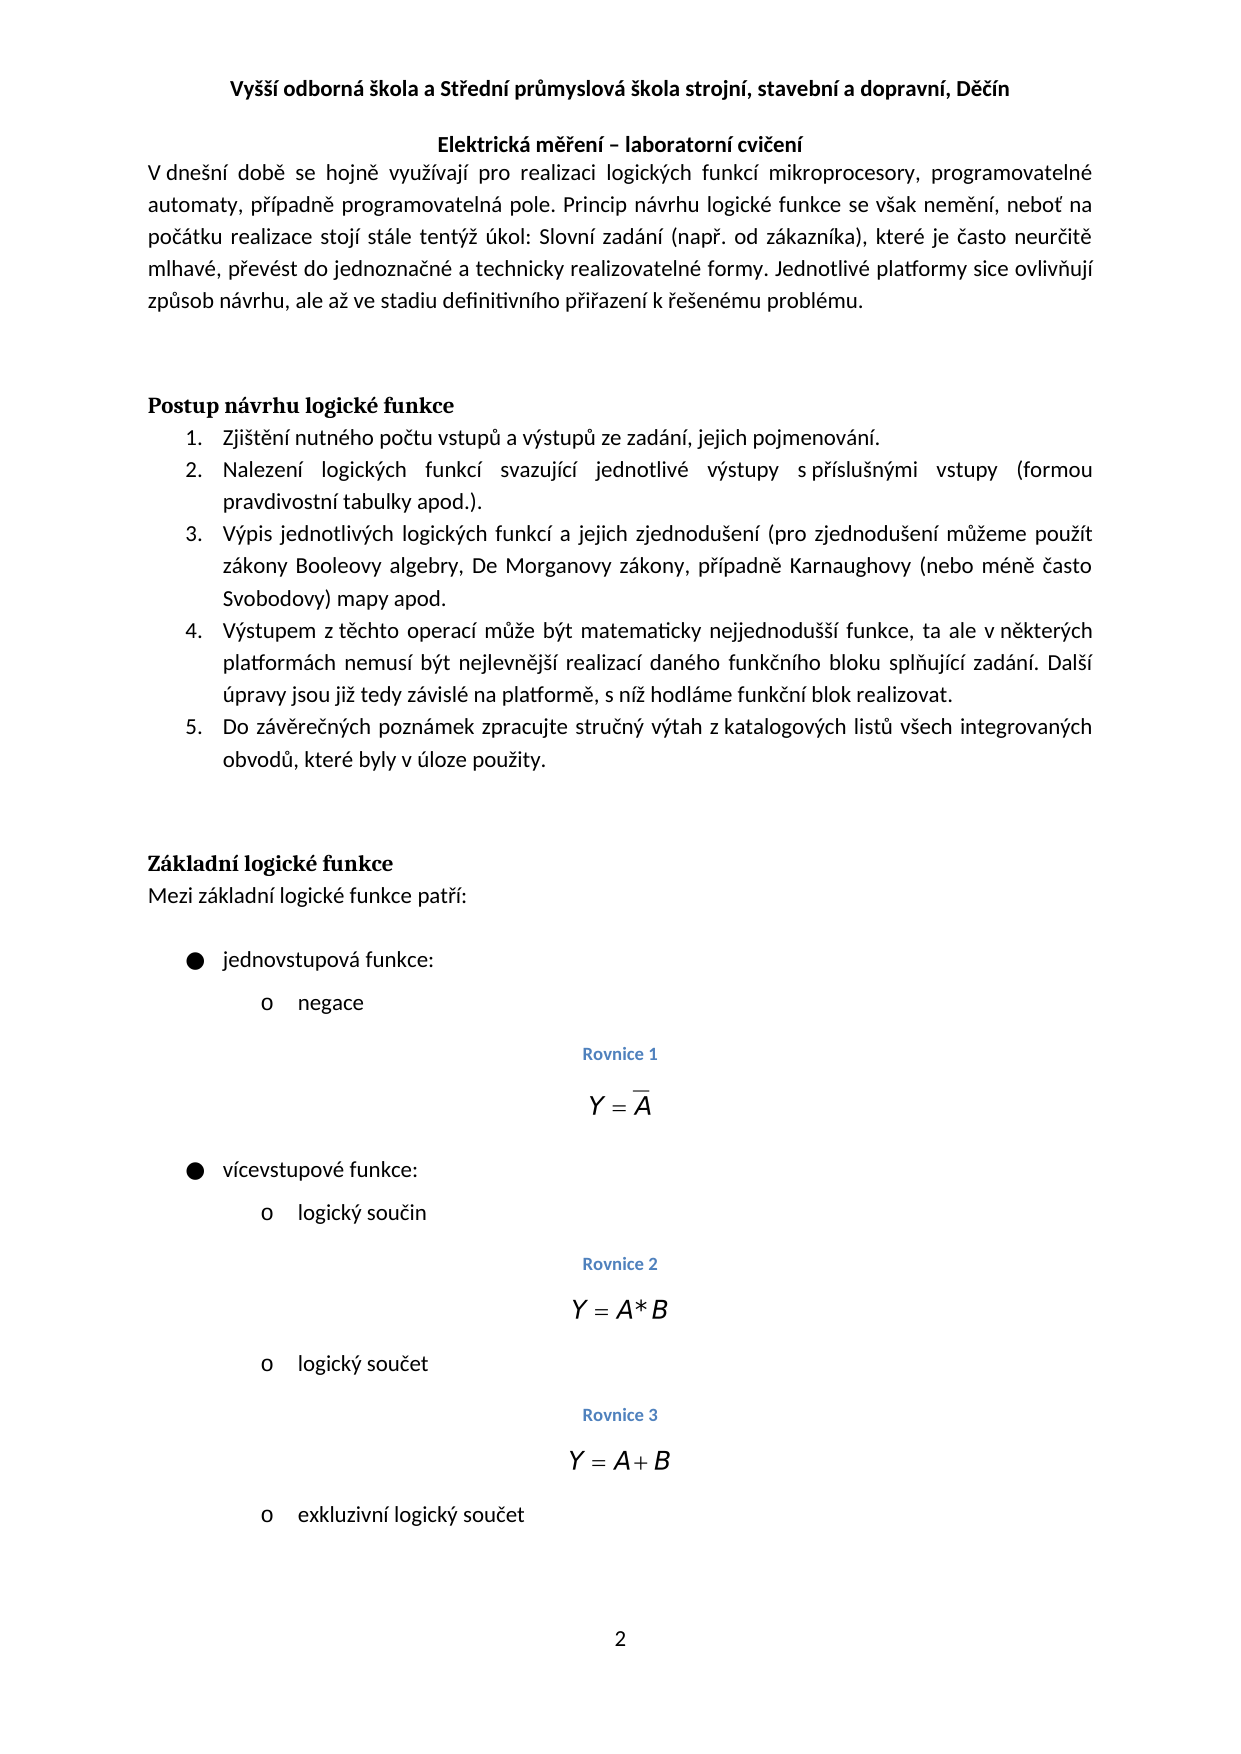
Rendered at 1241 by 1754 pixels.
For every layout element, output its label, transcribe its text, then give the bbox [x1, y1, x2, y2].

list Výpis jednotlivých logických funkcí a jejich zjednodušení (pro zjednodušení můžeme použít zákony Booleovy algebry, De Morganovy zákony, případně Karnaughovy (nebo méně často Svobodovy) mapy apod. [185, 519, 1093, 612]
list jednovstupová funkce: [185, 934, 1093, 981]
list Do závěrečných poznámek zpracujte stručný výtah z katalogových listů všech integrovaných obvodů, které byly v úloze použity. [185, 712, 1093, 773]
picture [586, 1086, 654, 1119]
list Výstupem z těchto operací může být matematicky nejjednodušší funkce, ta ale v některých platformách nemusí být nejlevnější realizací daného funkčního bloku splňující zadání. Další úpravy jsou již tedy závislé na platformě, s níž hodláme funkční blok realizovat. [185, 616, 1093, 708]
list negace [260, 988, 1093, 1017]
list Zjištění nutného počtu vstupů a výstupů ze zadání, jejich pojmenování. [185, 423, 1093, 451]
text V dnešní době se hojně využívají pro realizaci logických funkcí mikroprocesory, programovatelné automaty, případně programovatelná pole. Princip návrhu logické funkce se však nemění, neboť na počátku realizace stojí stále tentýž úkol: Slovní zadání (např. od zákazníka), které je často neurčitě mlhavé, převést do jednoznačné a technicky realizovatelné formy. Jednotlivé platformy sice ovlivňují způsob návrhu, ale až ve stadiu definitivního přiřazení k řešenému problému. [148, 158, 1093, 314]
subtitle Základní logické funkce [148, 851, 1093, 877]
picture [569, 1296, 671, 1323]
list logický součin [260, 1198, 1093, 1227]
text Rovnice 3 [148, 1403, 1093, 1426]
text Mezi základní logické funkce patří: [148, 881, 1093, 909]
subtitle Postup návrhu logické funkce [148, 393, 1093, 419]
text Rovnice 2 [148, 1252, 1093, 1275]
list exkluzivní logický součet [260, 1500, 1093, 1529]
list Nalezení logických funkcí svazující jednotlivé výstupy s příslušnými vstupy (formou pravdivostní tabulky apod.). [185, 455, 1093, 515]
list logický součet [260, 1349, 1093, 1378]
text Rovnice 1 [148, 1042, 1093, 1065]
list vícevstupové funkce: [185, 1144, 1093, 1191]
picture [566, 1447, 674, 1474]
